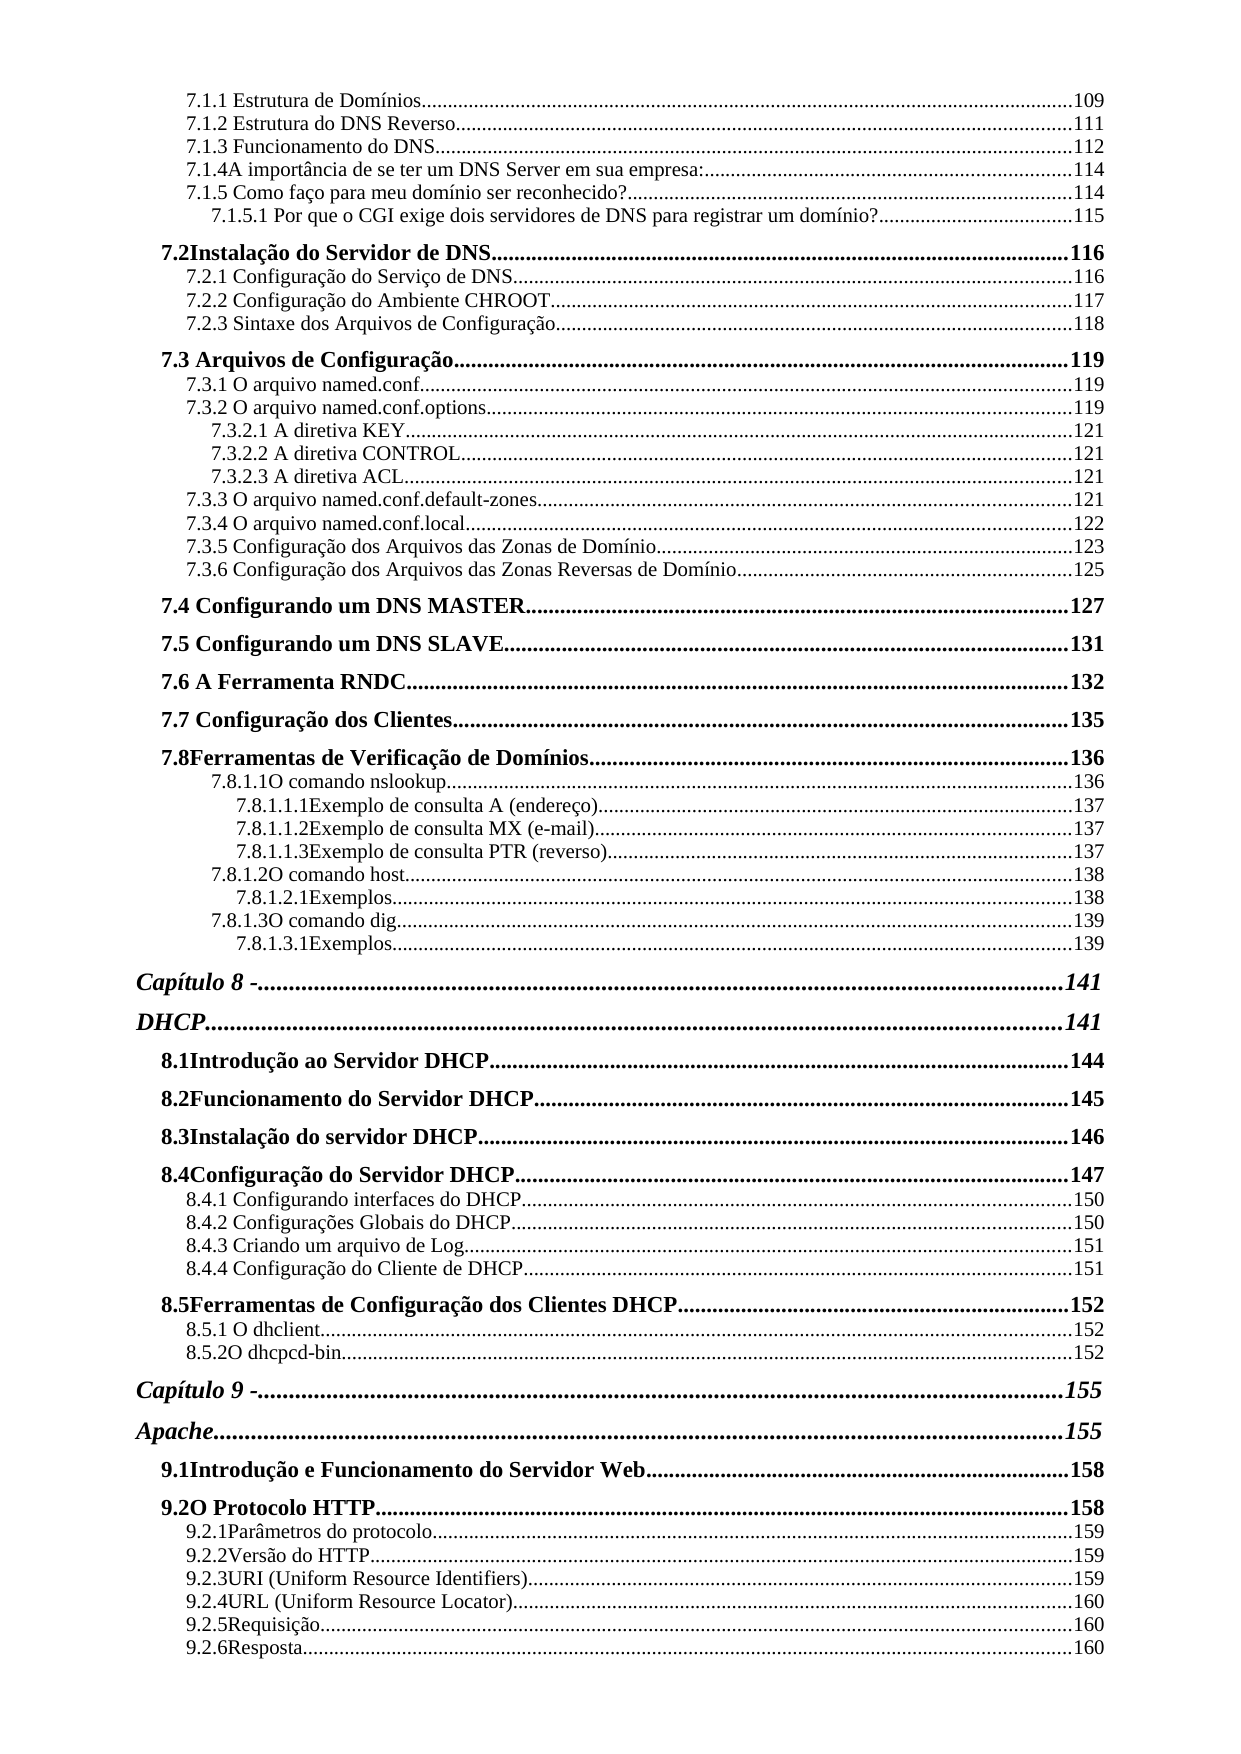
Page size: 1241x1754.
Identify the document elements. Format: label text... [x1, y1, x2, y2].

text 7.7 Configuração dos Clientes 135 [161, 707, 1104, 732]
text 7.2.3 Sintaxe dos Arquivos de Configuração 118 [186, 312, 1104, 335]
text 7.8.1.2.1Exemplos 138 [236, 886, 1104, 909]
text 8.5.1 O dhclient 152 [186, 1318, 1104, 1341]
text 7.2.1 Configuração do Serviço de DNS 116 [186, 265, 1104, 288]
text 7.5 Configurando um DNS SLAVE 131 [161, 631, 1104, 657]
text 7.2Instalação do Servidor de DNS 116 [161, 240, 1104, 265]
text 7.2.2 Configuração do Ambiente CHROOT 117 [186, 288, 1104, 312]
text 7.8.1.2O comando host 138 [211, 863, 1104, 886]
text 9.1Introdução e Funcionamento do Servidor Web 158 [161, 1457, 1104, 1482]
text 9.2.5Requisição 160 [186, 1613, 1104, 1636]
text 7.6 A Ferramenta RNDC 132 [161, 669, 1104, 694]
text 8.1Introdução ao Servidor DHCP 144 [161, 1048, 1104, 1074]
text 7.8.1.1.2Exemplo de consulta MX (e-mail) 137 [236, 817, 1104, 840]
text 7.8.1.3.1Exemplos 139 [236, 932, 1104, 955]
text 7.3.4 O arquivo named.conf.local 122 [186, 511, 1104, 534]
text 7.1.4A importância de se ter um DNS Server em sua empresa: 114 [186, 158, 1104, 181]
text 9.2O Protocolo HTTP 158 [161, 1495, 1104, 1520]
text 9.2.1Parâmetros do protocolo 159 [186, 1520, 1104, 1543]
text Capítulo 9 - 155 [136, 1377, 1104, 1404]
text 7.3.2 O arquivo named.conf.options 119 [186, 396, 1104, 419]
text 7.8.1.3O comando dig 139 [211, 909, 1104, 932]
text 7.1.5.1 Por que o CGI exige dois servidores de DNS para registrar um domínio? 115 [211, 204, 1104, 227]
text 7.3.2.3 A diretiva ACL 121 [211, 465, 1104, 488]
text 7.3 Arquivos de Configuração 119 [161, 347, 1104, 373]
text Capítulo 8 - 141 [136, 968, 1104, 996]
text 7.3.5 Configuração dos Arquivos das Zonas de Domínio 123 [186, 534, 1104, 558]
text 7.8.1.1O comando nslookup 136 [211, 770, 1104, 793]
text 9.2.3URI (Uniform Resource Identifiers) 159 [186, 1567, 1104, 1590]
text 8.5Ferramentas de Configuração dos Clientes DHCP 152 [161, 1292, 1104, 1318]
text Apache 155 [136, 1417, 1104, 1444]
text 7.1.5 Como faço para meu domínio ser reconhecido? 114 [186, 181, 1104, 204]
text DHCP 141 [136, 1008, 1104, 1036]
text 7.1.1 Estrutura de Domínios 109 [186, 89, 1104, 112]
text 7.4 Configurando um DNS MASTER 127 [161, 593, 1104, 619]
text 7.1.3 Funcionamento do DNS 112 [186, 135, 1104, 158]
text 9.2.6Resposta 160 [186, 1636, 1104, 1659]
text 9.2.4URL (Uniform Resource Locator) 160 [186, 1590, 1104, 1613]
text 8.2Funcionamento do Servidor DHCP 145 [161, 1086, 1104, 1112]
text 8.4Configuração do Servidor DHCP 147 [161, 1162, 1104, 1187]
text 8.5.2O dhcpcd-bin 152 [186, 1341, 1104, 1364]
text 7.3.2.2 A diretiva CONTROL 121 [211, 442, 1104, 465]
text 8.4.4 Configuração do Cliente de DHCP 151 [186, 1257, 1104, 1280]
text 8.4.3 Criando um arquivo de Log 151 [186, 1234, 1104, 1257]
text 7.3.3 O arquivo named.conf.default-zones 121 [186, 488, 1104, 511]
text 7.3.6 Configuração dos Arquivos das Zonas Reversas de Domínio 125 [186, 558, 1104, 581]
text 7.3.2.1 A diretiva KEY 121 [211, 419, 1104, 442]
text 8.3Instalação do servidor DHCP 146 [161, 1124, 1104, 1149]
text 8.4.2 Configurações Globais do DHCP 150 [186, 1211, 1104, 1234]
text 9.2.2Versão do HTTP 159 [186, 1543, 1104, 1567]
text 7.1.2 Estrutura do DNS Reverso 111 [186, 112, 1104, 135]
text 7.8Ferramentas de Verificação de Domínios 136 [161, 745, 1104, 770]
text 7.8.1.1.1Exemplo de consulta A (endereço) 137 [236, 793, 1104, 817]
text 7.8.1.1.3Exemplo de consulta PTR (reverso) 137 [236, 840, 1104, 863]
text 8.4.1 Configurando interfaces do DHCP 150 [186, 1187, 1104, 1211]
text 7.3.1 O arquivo named.conf 119 [186, 373, 1104, 396]
